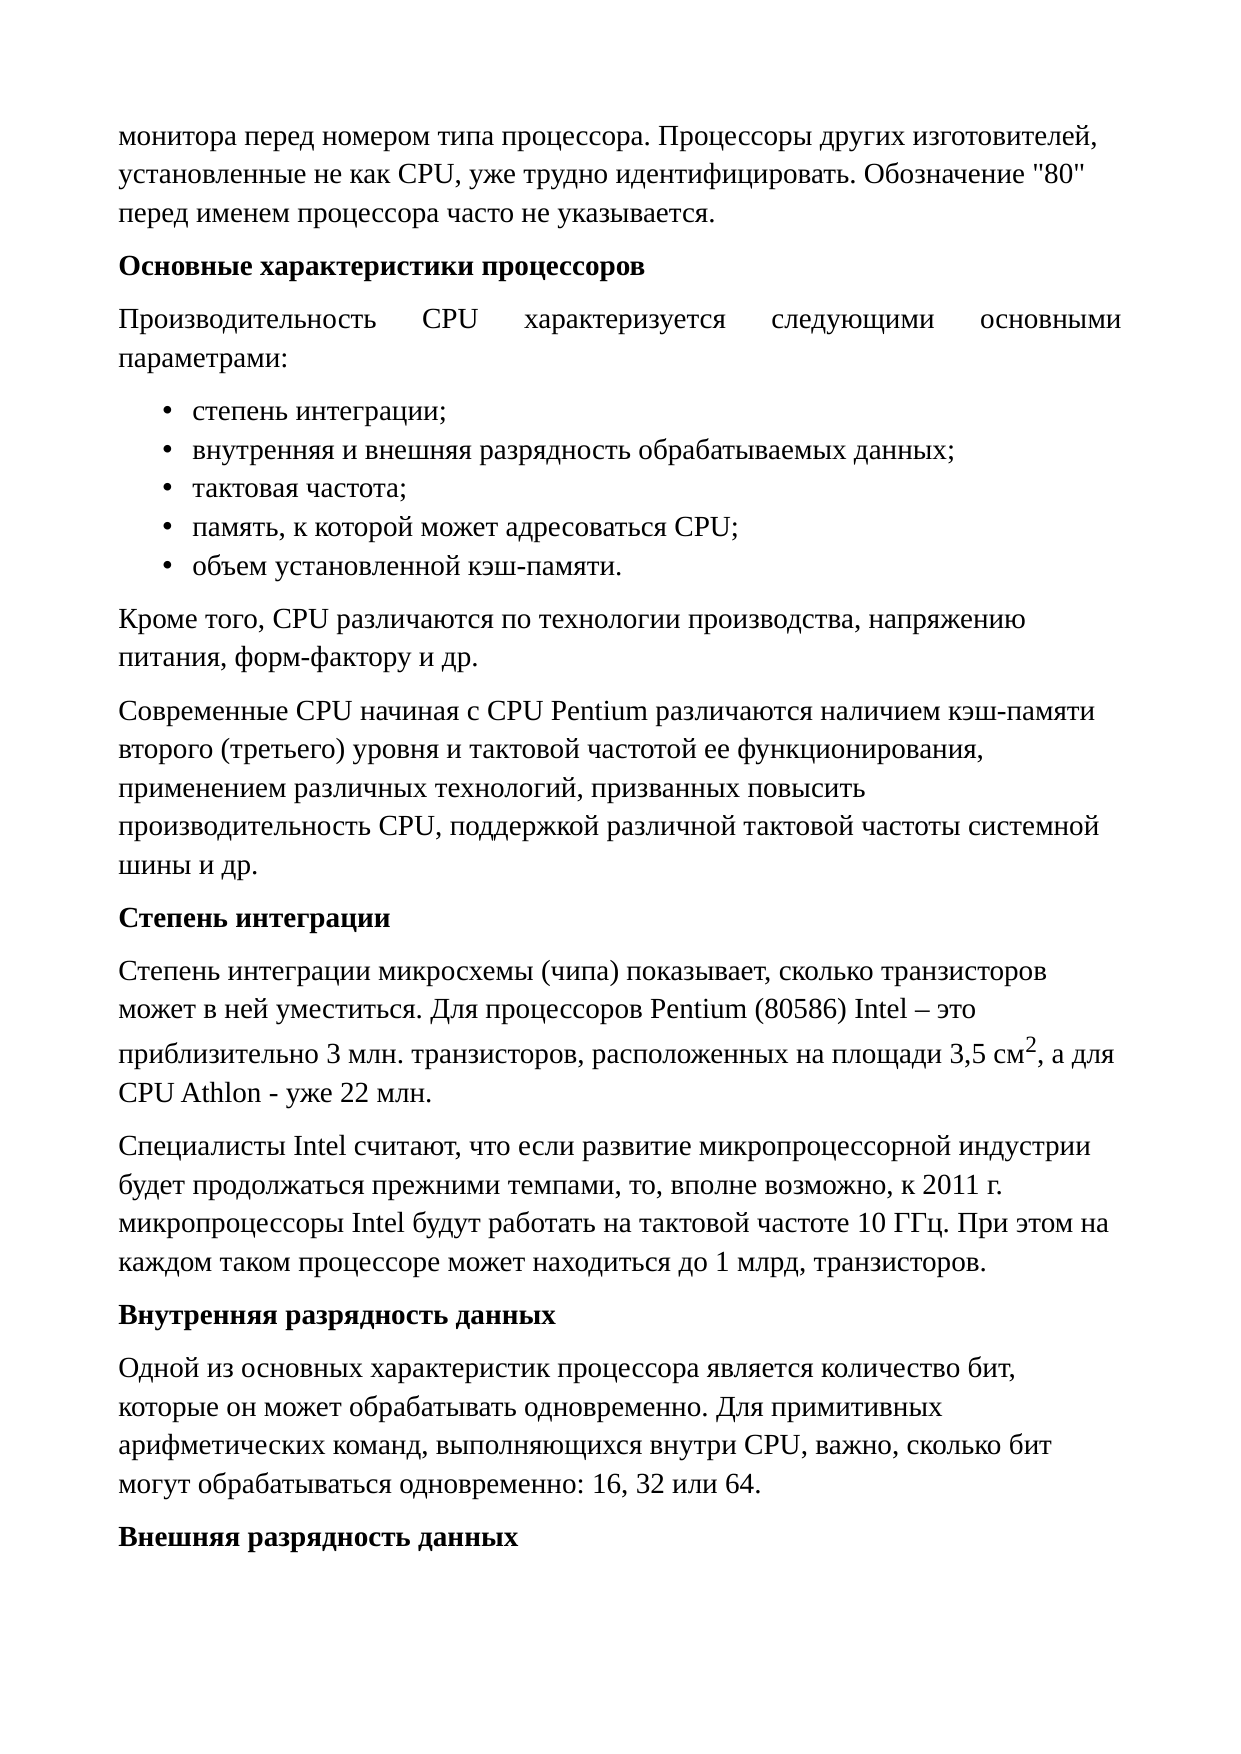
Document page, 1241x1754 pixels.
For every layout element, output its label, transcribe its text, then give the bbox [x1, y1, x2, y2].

text Современные CPU начиная с CPU Pentium различаются наличием кэш-памяти второго (третьего) уровня и тактовой частотой ее функционирования, применением различных технологий, призванных повысить производительность CPU, поддержкой различной тактовой частоты системной шины и др. [118, 693, 1122, 880]
text Одной из основных характеристик процессора является количество бит, которые он может обрабатывать одновременно. Для примитивных арифметических команд, выполняющихся внутри CPU, важно, сколько бит могут обрабатываться одновременно: 16, 32 или 64. [118, 1350, 1122, 1499]
text Внутренняя разрядность данных [118, 1297, 1122, 1331]
text Степень интеграции [118, 900, 1122, 933]
text Производительность CPU характеризуется следующими основными параметрами: [118, 301, 1122, 373]
text Основные характеристики процессоров [118, 248, 1122, 282]
list степень интеграции; [162, 393, 1122, 427]
list внутренняя и внешняя разрядность обрабатываемых данных; [162, 432, 1122, 465]
text монитора перед номером типа процессора. Процессоры других изготовителей, установленные не как CPU, уже трудно идентифицировать. Обозначение "80" перед именем процессора часто не указывается. [118, 118, 1122, 229]
list тактовая частота; [162, 470, 1122, 504]
text Степень интеграции микросхемы (чипа) показывает, сколько транзисторов может в ней уместиться. Для процессоров Pentium (80586) Intel – это приблизительно 3 млн. транзисторов, расположенных на площади 3,5 см2, а для CPU Athlon - уже 22 млн. [118, 953, 1122, 1109]
list память, к которой может адресоваться CPU; [162, 509, 1122, 543]
text Внешняя разрядность данных [118, 1519, 1122, 1552]
text Кроме того, CPU различаются по технологии производства, напряжению питания, форм-фактору и др. [118, 601, 1122, 673]
text Специалисты Intel считают, что если развитие микропроцессорной индустрии будет продолжаться прежними темпами, то, вполне возможно, к 2011 г. микропроцессоры Intel будут работать на тактовой частоте 10 ГГц. При этом на каждом таком процессоре может находиться до 1 млрд, транзисторов. [118, 1128, 1122, 1277]
list объем установленной кэш-памяти. [162, 548, 1122, 581]
